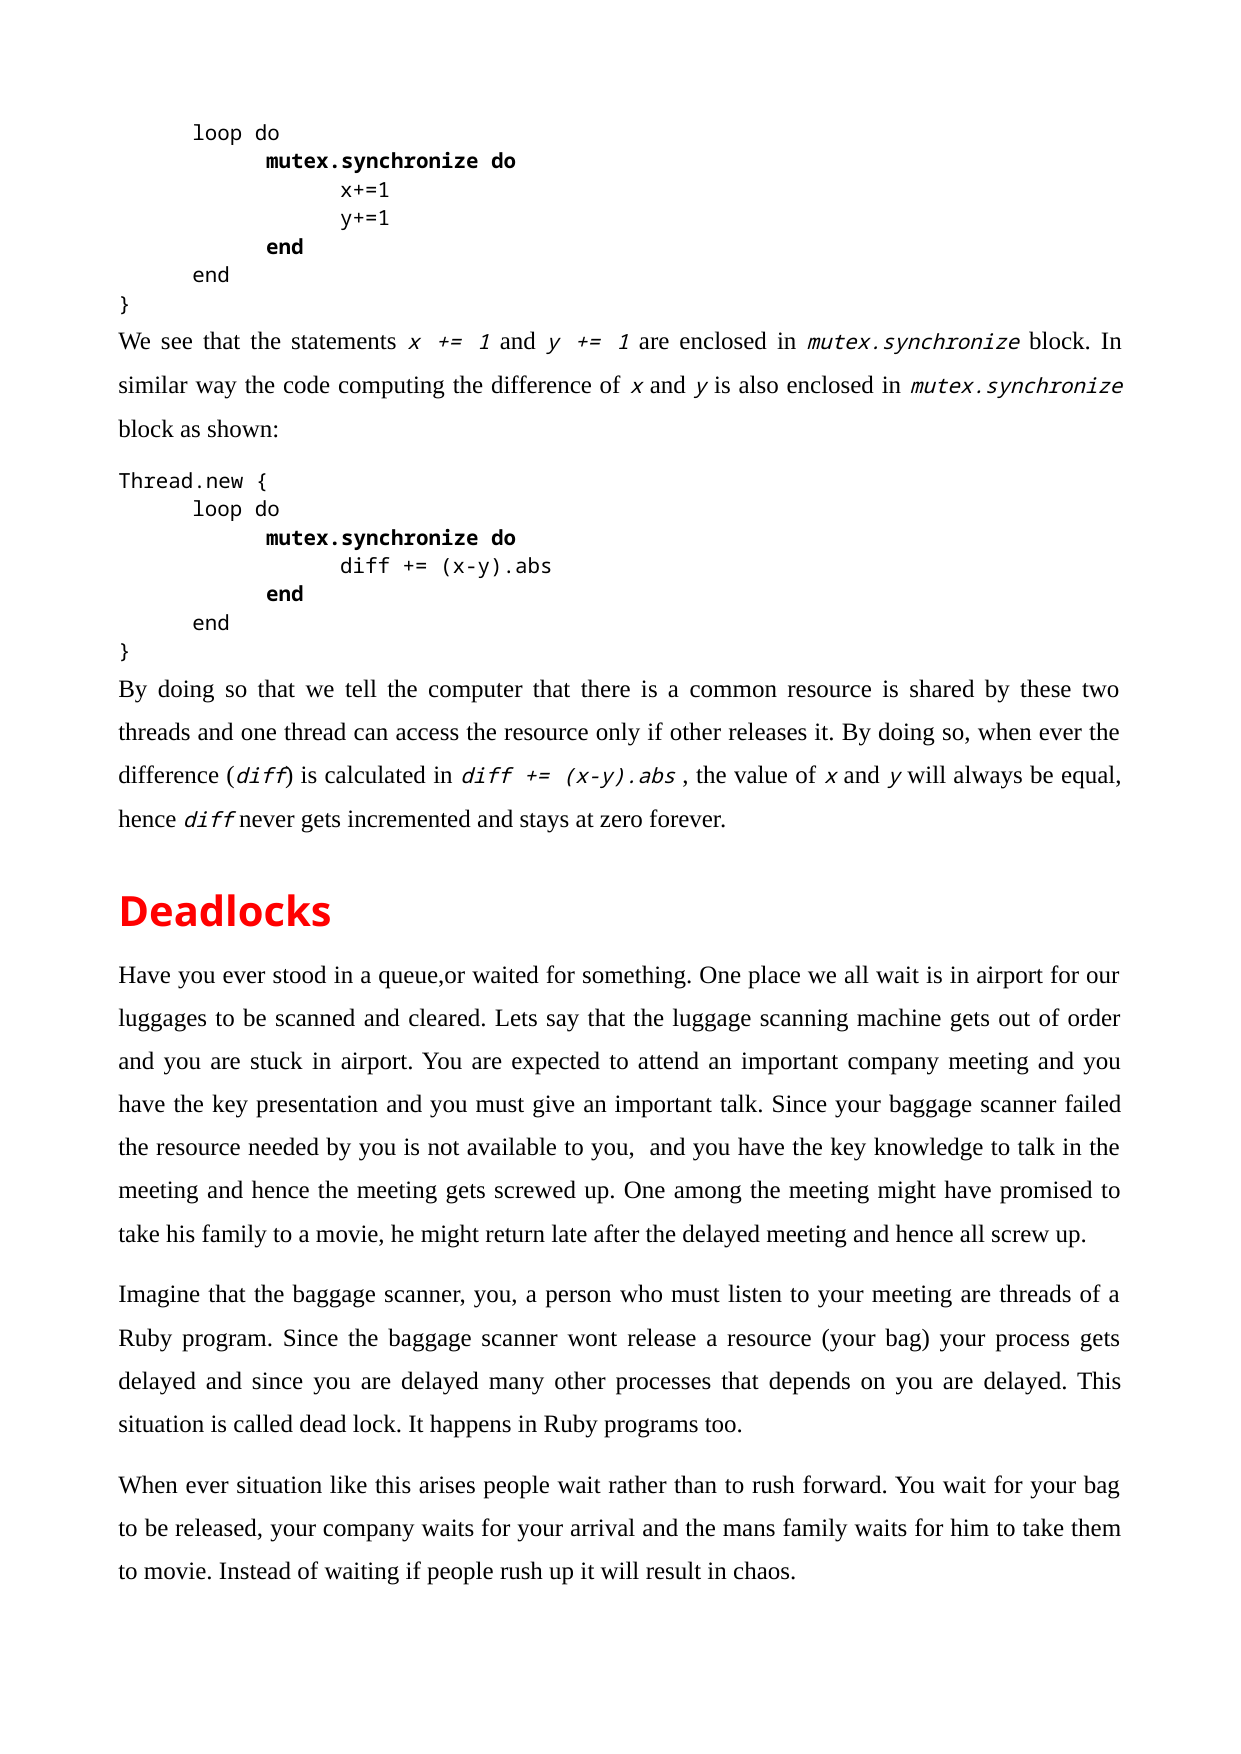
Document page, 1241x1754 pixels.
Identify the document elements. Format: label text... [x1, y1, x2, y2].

text We see that the statements x += 1 and y += 1 are enclosed in mutex.synchronize block. In similar way the code computing the difference of x and y is also enclosed in mutex.synchronize block as shown: [118, 326, 1122, 442]
text end [118, 579, 1122, 608]
text Imagine that the baggage scanner, you, a person who must listen to your meeting are threads of a Ruby program. Since the baggage scanner wont release a resource (your bag) your process gets delayed and since you are delayed many other processes that depends on you are delayed. This situation is called dead lock. It happens in Ruby programs too. [118, 1279, 1122, 1438]
text y+=1 [118, 203, 1122, 232]
text Have you ever stood in a queue,or waited for something. One place we all wait is in airport for our luggages to be scanned and cleared. Lets say that the luggage scanning machine gets out of order and you are stuck in airport. You are expected to attend an important company meeting and you have the key presentation and you must give an important talk. Since your baggage scanner failed the resource needed by you is not available to you, and you have the key knowledge to talk in the meeting and hence the meeting gets screwed up. One among the meeting might have promised to take his family to a movie, he might return late after the delayed meeting and hence all screw up. [118, 960, 1122, 1247]
text } [118, 636, 1122, 665]
subtitle Deadlocks [118, 882, 1122, 938]
text mutex.synchronize do [118, 523, 1122, 551]
text end [118, 608, 1122, 636]
text loop do [118, 494, 1122, 523]
text end [118, 260, 1122, 289]
text diff += (x-y).abs [118, 551, 1122, 579]
text loop do [118, 118, 1122, 147]
text When ever situation like this arises people wait rather than to rush forward. You wait for your bag to be released, your company waits for your arrival and the mans family waits for him to take them to movie. Instead of waiting if people rush up it will result in chaos. [118, 1470, 1122, 1585]
text Thread.new { [118, 466, 1122, 494]
text x+=1 [118, 175, 1122, 203]
text end [118, 232, 1122, 260]
text By doing so that we tell the computer that there is a common resource is shared by these two threads and one thread can access the resource only if other releases it. By doing so, when ever the difference (diff) is calculated in diff += (x-y).abs , the value of x and y will always be equal, hence diff never gets incremented and stays at zero forever. [118, 674, 1122, 833]
text } [118, 289, 1122, 317]
text mutex.synchronize do [118, 147, 1122, 175]
